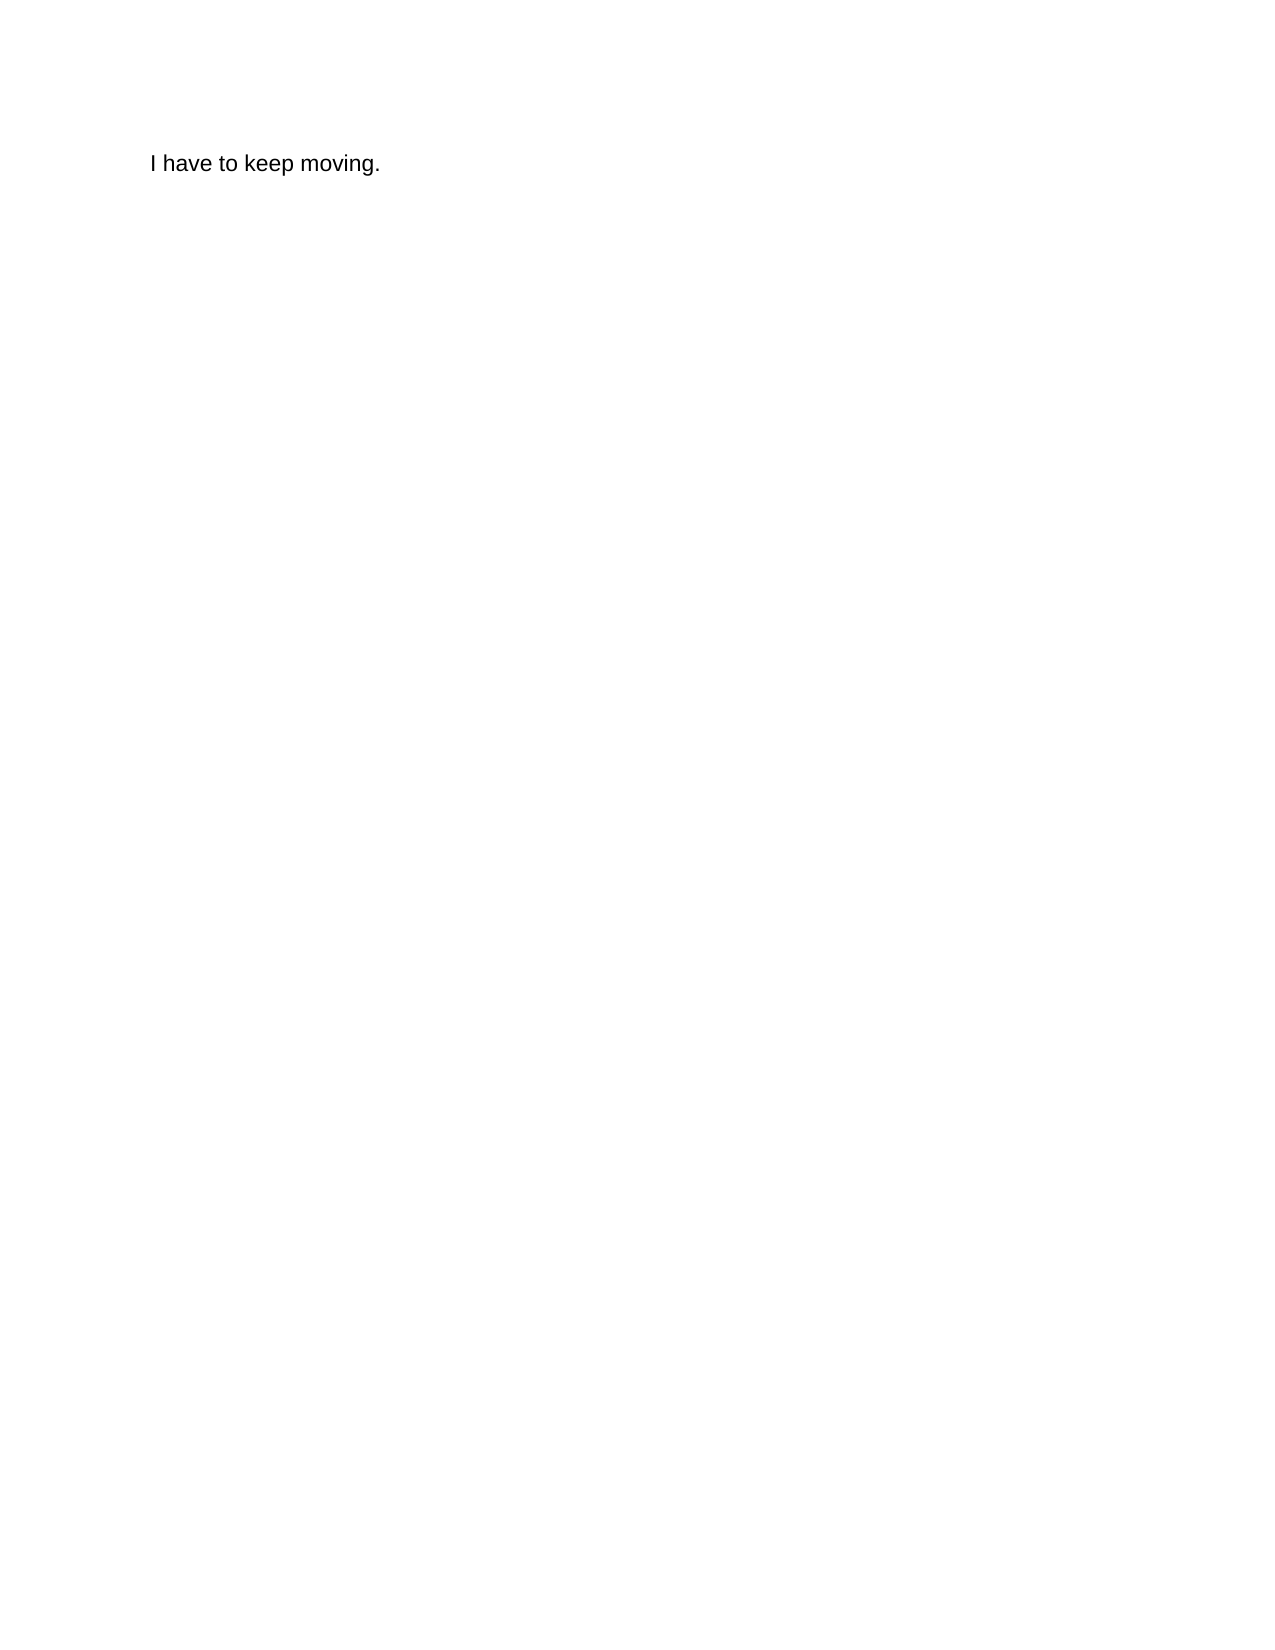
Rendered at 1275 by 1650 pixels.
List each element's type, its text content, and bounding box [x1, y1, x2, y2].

text I have to keep moving. [150, 150, 1125, 176]
